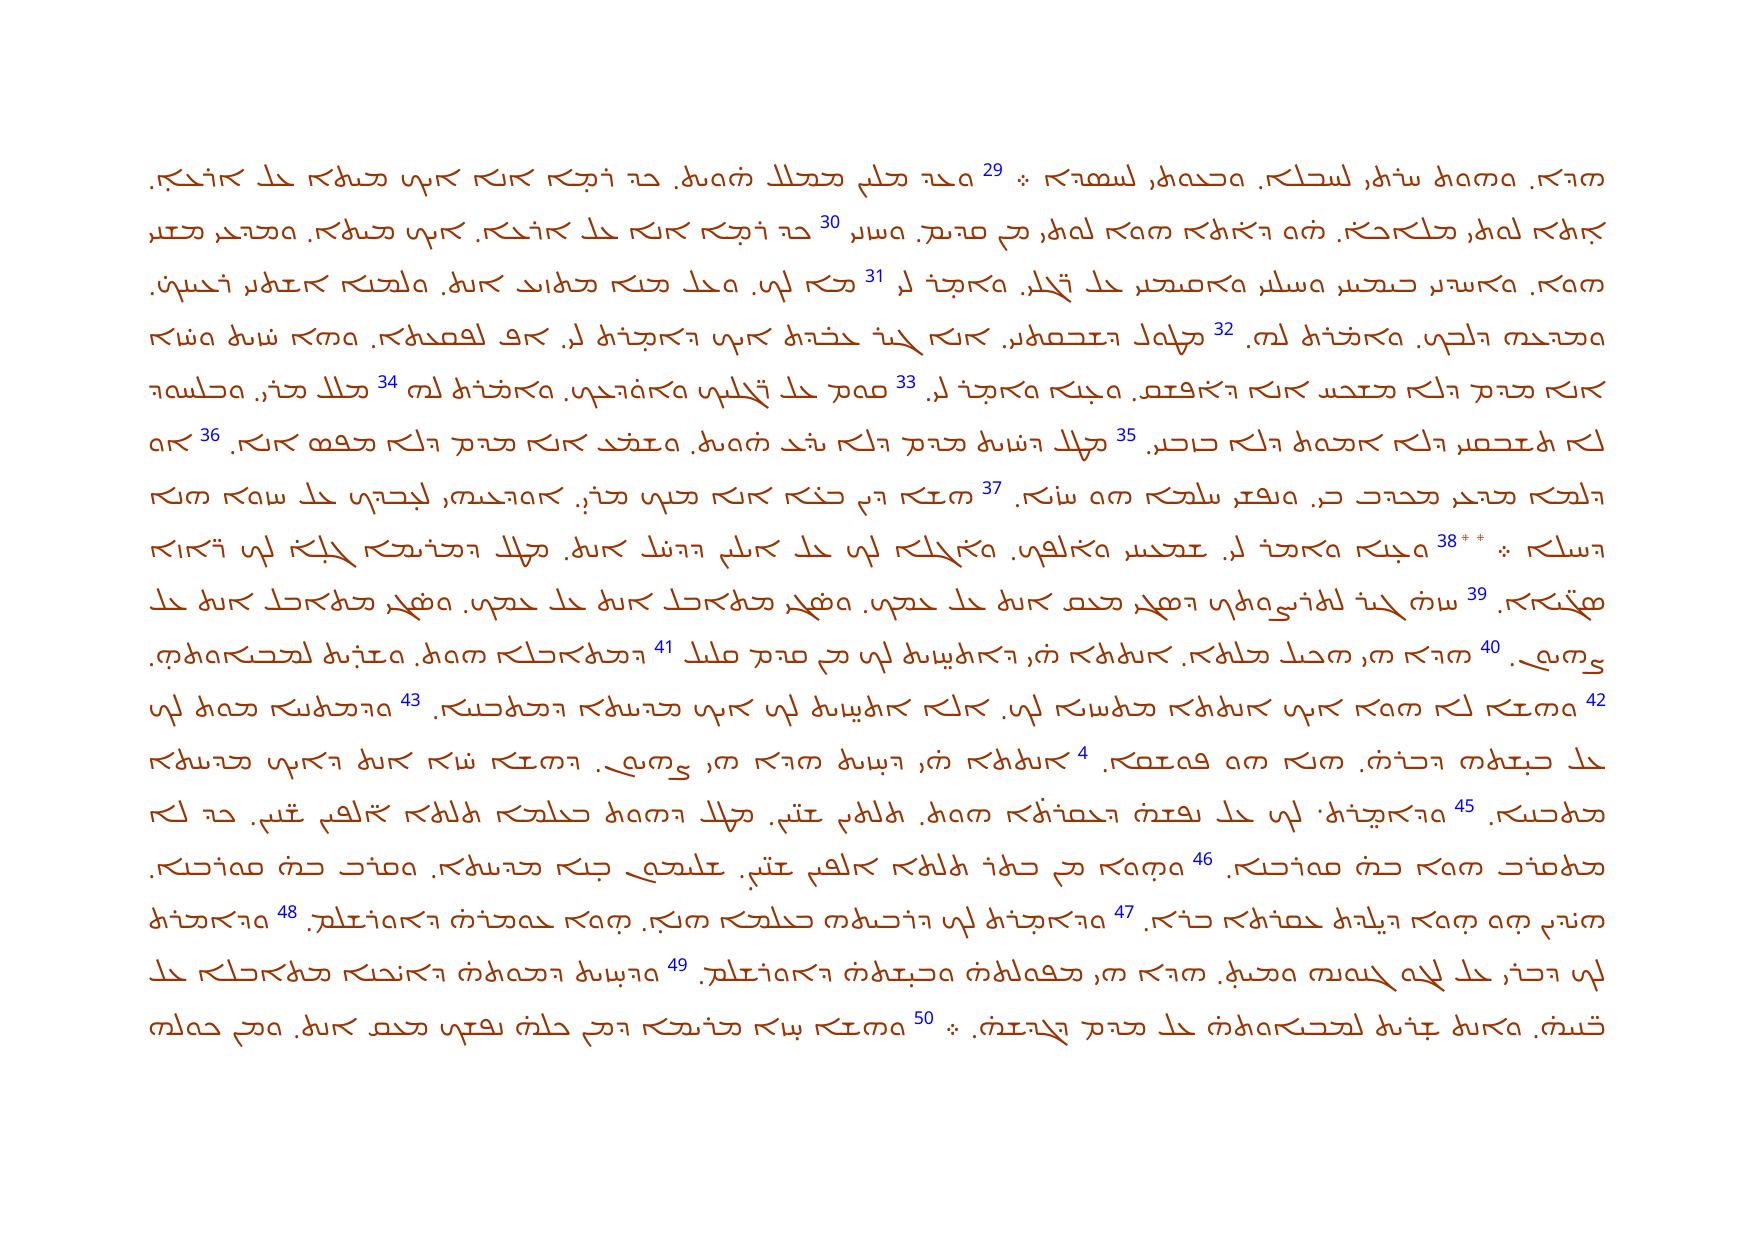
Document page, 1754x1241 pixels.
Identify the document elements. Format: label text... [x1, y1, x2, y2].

text 1 ܘܗ̣ܘܐ ܕܟܕ ܥܠ ܒܪܝ ܠܓܢܘܢܗ̣܂ ܢܦ̣ܠ ܘܡ̣ܝܬ܂ 2 ܘܐܢܐ ܕܝܢ ܣܚ̇ܦܬ ܐܢܘܢ ܠܫܖ̈ܓܐ܂ ܘܩܡ̇ܘ ܟܠܗܘܢ ܒܢ̈ܝ ܡܕܝܢܬܝ ܕܢܒܝܐܘܢܢܝ܂ ܘܐܢܐ ܫ̇ܠܝܬ ܠܝ ܥܕܡܐ ܠܝܘܡܐ ܐܚܪܝܐ ܘܥܕܡܐ ܠܠܠܝܐ܂ 3 ܘܡܢ ܒܬܪ ܕܕܡܟܘ ܟܘܠܗܘܢ ܘܣ̇ܒܪܝܢ ܗܘܘ ܕܐܦ ܐܢܐ ܕܡܟܐ ܗ̇ܘܝܬ܂ ܘܩ̇ܡܬ ܒܠܠܝܐ ܘܥ̇ܪܩܬ܂ ܘܐܬ̇ܝܬ ܐܝܟ ܕܗܐ ܚ̇ܙܐ ܐܢܬ ܠܦܩܥܬܐ ܗܕܐ܂ 4 ܘܡܬܚܫܒܐ ܐܢܐ ܕܬܘܒ ܠܐ ܐܥ̇ܘܠ ܠܗ̇ ܠܡܕܝܢܬܐ܂ ܐܠܐ ܕܗܪܟܐ ܐܗ̇ܘܐ̣܂ ܘܠܐ ܐܟܘܠ ܘܠܐ ܐܫ̇ܬܐ܂ ܐܠܐ ܕܐܡܝܢܐܝܬ ܐܗ̇ܘܐ ܡܬܐܒܠܐ ܘܨܝܡ̇ܐ ܥܕܡܐ ܕܐܡ̇ܘܬ ܀ ݊ 5 ܘܐܢܐ ܕܝܢ ܫܒ̇ܩܬ ܡܚ̈ܫܒܬܝ ܗܠܝܢ ܕܡܬܚܫܒ ܗ̇ܘܝܬ܂ ܘܥ̇ܢܝܬ ܒܪܘܓܙܐ ܘܐܡ̇ܪܬ ܠܗ̇܂ 6 ܛܒ ܦܟܝܗܬܝ ܐܢܬܬܐ܂ ܡܢ ܟܘܠܗܝܢ ܢܫ̈ܐ܂ ܠܐ ܚ̇ܙܝܐ ܐܢܬܝ ܠܐܒܠܢ ܘܠܡܕܡ ܕܓܕܫܢ܂ 7 ܕܗܐ ܨܗܝܘܢ ܐܡܐ ܕܟܠܢ ܐܝܬܝܗ̇ ܒܥܩܬܐ ܣܓܝܐܬܐ܂ ܘܒܡܘܟܟܐ ܪܒܐ ܡܡܟܟܐ܂ 8 ܗܫܐ ܕܝܢ ܠܡܬܐܒܠܘ ܡܬܒܥܐ̣܂ ܟܠܢ ܡܬܐܒܠܝܢܢ܂ ܐܢܬ ܓܝܪ ܡܥܩܐ ܐܢܬܝ ܥܠ ܒܪܐ ܚܕ܂ ܚܢܢ ܕܝܢ ܟܠܗ ܥܠܡܐ ܥܠ ܐܡܢ܂ 9 ܫܐܠܝܗ̇ ܕܝܢ ܠܐܪܥܐ ܘܬܐܡܪ ܠܟܝ܂ ܡܛܠ ܕܗ̣ܝ ܚܝ̇ܒܐ ܕܬܬܐܒܠ܂ ܡܛܠ ܕܣܓ̈ܝܐܝܢ ܐܢܘܢ ܕܗܘܘ ܥܠܝܗ̇܂ 10 ܘܡܢ ܪܝܫ ܟܘܠܗܘܢ ܐܝܠܝܢ ܕܗܘܘ ܥܠܝܗ̇܂ ܘܐܚܖ̈ܢܐ ܐܝܠܝܢ ܕܐ̇ܬܝܢ̇ ܗܐ ܟܠܗܘܢ ܠܐܒܕܢܐ ܐ̇ܙܠܝܢ܂ ܘܠܚ̇ܒܠܐ ܗ̇ܘܐ ܣܘܓܐܗܘܢ܂ 11 ܡ̣ܢܘ ܗܟܝܠ ܚ̇ܝܒ ܕܝܬܝܪܐ̣ܝܬ ܢܬܐܒܠ ܗ̈ܝ ܕܗܢܐ ܟܘܠܗ ܣܘܓܐܐ ܐܘܒܕܬܝ̣܂ ܐܘ ܐܢܬ ܕܥܠ ܚܕ ܡܬܐܒܠܐ ܐܢܬܝ܂ 12 ܘܐܢ ܕܝܢ ܬܐܡܪ ܠܝ ܕܠܐ ܕܡ̇ܐ ܐܒܠܝ ܕܝܠܝ ܠܕܐܪܥܐ܂ ܡܛܠ ܕܐܢܐ ܦܐܖ̈ܝܗ̇ ܕܟܪܣܝ ܐܘܒ̇ܕܬ܂ ܗ̇ܘ ܕܒܚܒ̈ܠܐ ܝ̇ܠܕܬ ܘܒܟܐ̈ܒܐ ܪܒܝ̇ܬ܂ 13 ܐܪܥܐ ܓܝܪ ܐܝܟ ܟܝܢܗ̇ ܕܐܪ ܥܐ ܐܙܠ ܣܘܓܐܐ܂ ܕܐܬ̣ܐ ܠܗ̇ ܐܝܟ ܕܐܬ̣ܐ܂ ܘܐܢܐ ܕܝܢ ܬܘܒ ܐܡ̇ܪ ܐܢܐ ܠܟܝ܂ 14 ܐܝܟ̇ܢܐ ܕܐܢܬܝ ܒܠܐܘܬܐ ܝܠܕܬܝ̣܂ ܗܟܢܐ ܐܦ ܐܪܥܐ ܝܗ̤ܒܬ ܦܐܖ̈ܝܗ̇܂ ܡܢ ܪܝܫ ܒܪܢܫܐ̣ ܠܗ̇ܘ ܕܥܒܕܗ܂ 15 ܗܫܐ ܗܟܝܠ ܐܚܘܕܝ ܒܓܘܟܝ ܚܫܟܝ܂ ܘܒܚܝܠܐ ܣܝܒܪܝ ܒܝܫܬܐ ܕܓܕܫܬܟܝ܂ 16 ܡܛܠ ܕܐܢ ܬܙܕܩܝܢܝܘܗܝ ܠܓܙܪ ܕܝܢ̣ܗ ܕܡܪܝܡܐ̣܂ ܐܦ ܠܒܪܟܝ ܬܩܒܠܝܢ ܒܙܒܢ܂ ܘܬܫܬܒܚܝܢ ܒܢܫ̈ܐ܂ 17 ܥܘܠ ܗܟܝܠ ܠܡܕܝܢܬܐ ܠܘܬ ܓܒܪܟܝ܂ ܘܥܢܬ ܘܐܡ̇ܪܐ ܠܝ܂ 18 ܕܠܐ ܐܥ̇ܒܕ ܗܟܢܐ܂ ܘܠܐ ܐ̇ܥܘܠ ܠܡܕܝܢܬܐ܂ ܘܠܐ ܠܘܬ ܓܒܪܝ܂ ܐܠܐ ܗܪܟܐ ܐܡ̇ܘܬ ܀ 19 ܘܐܘܣ̇ܦܬ ܬܘܒ ܕܐܡ̇ܠܠ ܥܡܗ̇܂ ܘܐܡ̇ܪܬ ܠܗ̇܂ 20 ܠܐ ܐܢܬܬܐ ܠܐ ܐܢܬܬܐ ܠܐ ܬܥܒܕܝܢ ܦܬܓܡܐ ܗܢܐ܂ ܐܠܐ ܐܬܛܦܝܣܝ ܠܒ̇ܝܫܬܐ ܕܨܗܝܘܢ ܘܐܬܒܝܐܝ ܡܛܠ ܟܐܒܗ̇ ܕܐܘܪܫܠܡ܂ 21 ܗܐ ܓܝܪ ܚܙܝܬܝ ܡܩܕ̈ܫܝܢ ܕܚܪܒܘ܃ ܘܡܕ̈ܒܚܝܢ ܕܐܣܬܚܦܘ܃ ܘܗܝܟܠܢ ܕܐܣܬܬܪ 22 ܘܬܫܡܫܬܢ ܕܒܛܠ̤ܬ܃ ܘܬܫܒܘܚܬܢ ܕܐܫܬ̤ܩܠܬ܃ ܘܫܘܒܗܪܢ ܕܢܦ̣ܠ܃ ܘܢܘܗܪܗ̇ ܕܡܢܪܬܢ ܕܕܥ̣ܟ܃ ܘܩܒܘܬܐ ܕܕܝܬܩܐ ܕܐܬܚܛܦ̤ܬ܃ ܘܩܕ̈ܝܫܝܢ ܕܐܬܛܡܐܘ܂ ܘܫܡܐ ܕܐܬܩܪܝ ܥܠܝܢ ܕܐܣܬܝܒ܃ ܘܒ̈ܢܝ ܚܐܖ̈ܝܢ ܕܐܨܛܥܪܘ܃ ܘܟܗ̈ܢܝܢ ܕܝܩ̣ܕܘ ܒܢܘܪܐ܃ ܘܠܘ̈ܝܝܢ ܕܐܫܬܒܝܘ܃ ܘܒ̈ܬܘܠܬܢ ܕܐܬܛܡܐܘ܃܁ ܘܢܫ̈ܝ̇ܢ ܐܨܛܥܖ̈ܝ ܒܩܛܝܪܐ܃ ܘܚܙ̈ܝܝܢ ܐܬܚܛܦܘ܃ ܘܕܝ̈ܩܝܢ ܐܬܒܕܪܘ܃ ܘܐܫܬܥܒܕܘ ܥܠܝܡܝܢ܃ ܘܚܢ̈ܠܬܢܝܢ ܐܬܕܘܝܘ܂ 23 ܘܕܪܒܐ ܕܝܢ ܡܢ ܟܠܗܝܢ ܥܠ ܚܬܡܗ̇ ܕܨܗܝܘܢ܂ ܕܐܫܬܩܠ ܚܬܡܐ ܕܬܫܒܘܚܬܗ̇ ܗܫܐ̣܂ ܘܐܫܬ̤ܠܡܬ ܒܐ̣ܝܕܐ ܕܐܝܠܝܢ ܕܣ̇ܢܝܢ ܠܢ܂ 24 ܐܢܬ ܗܟܝܠ̣܂ ܫܕܝ ܡܢܟܝ ܣܘܓܐܐ ܕܟܐܒ̈ܝܟܝ܂ ܐܝܟ ܕܢܬܪܥܐ ܠܟܝ ܚܝܠܬܢܐ܂ ܘܕܢܢܝܚ ܡܢܟܝ ܡܪܝܡܐ ܟܐܒ̈ܐ ܕܠܐܘܬܟܝ܂ 25 ܘܗ̣ܘܐ ܕܟܕ ܡܡ̇ܠܠ ܗ̇ܘܝܬ ܥܡܗ̣̇܂ ܘܗܐ ܐ̈ܦܝܗ̇ ܢܗܖ̈ܢ ܗ̈ܘܝ ܣܓܝ܂ ܘܐܝܟ ܕܡܘܬܐ ܕܒܪܩܐ ܗ̣ܘܐ ܠܗ ܚܙܘܐ ܕܦܪܨܘܦܗ̇܂ ܘܕܚ̇ܠܬ ܣܓ̇ܝ ܕܐܬܩܪܒ ܠܘܬܗ̇܂ ܘܠܒܝ ܛܒ ܬܡܝܗ ܗܘܐ܂ ܘܟܕ ܡܬܚܫܒ ܐܢܐ ܕܡ̇ܢܘ ܗܢܐ ܚܙܘܐ̣܂ 26 ܡܢ ܫܠܝܐ ܩܥܬ ܒܩܠܐ ܪܡ̇ܐ ܘܕܚܝܠܐ̣܂ ܐܝܟ ܕܬܙܘܥ ܟܠܗ̇ ܐܪܥܐ ܡܢ ܩܠܗ̇܂ 27 ܘܚܙܝܬ ܘܗܐ ܬܘܒ ܠܐ ܡܬܚܙܝܐ ܗܘܬ ܠܝ ܐܢܬܬܐ܂ ܐܠܐ ܡܕܝܢܬܐ ܕܡܬܒܢܝܐ܂ ܘܐܬܪܐ ܡܬܚܙܐ ܗܘܐ ܐܝܟ ܕܡܢ ܫܬܐ̈ܣܐ ܕܖ̈ܘܪܒܢ܂ ܘܕܚ̇ܠܬ ܘܩܥ̇ܝܬ ܒܩܠܐ ܪܡܐ ܘܐܡ̇ܪܬ܂ 28 ܐܝ̇ܟܘ ܐܘܪܐܝܠ ܡܠܐܟܐ܂ ܗ̇ܘ ܕܡܢ ܝܘܡܐ ܩܕܡܝܐ ܐܬ̣ܐ ܗܘܐ ܠܘܬܝ܂ ܡܛܠ ܕܗ̣ܘ ܥܒ̣ܕ ܠܝ ܕܐ̇ܬܐ ܠܣܘܓܐܐ ܕܙܘܥܬܐ ܗܕܐ܂ ܘܗܘܬ ܚܪܬܝ ܠܚܒܠܐ܂ ܘܒܥܘܬܝ ܠܚܣܕܐ ܀ 29 ܘܥܕ ܡܠܝܢ ܡܡܠܠ ܗ̇ܘܝܬ܂ ܟܕ ܪܡ̣ܐ ܐܢܐ ܐܝܟ ܡܝܬܐ ܥܠ ܐܪܥܐ̣܂ ܐ̣ܬܐ ܠܘܬܝ ܡܠܐܟܐ̇܂ ܗ̇ܘ ܕܐ̇ܬܐ ܗܘܐ ܠܘܬܝ ܡܢ ܩܕܝܡ܂ ܘܚܙܢܝ 30 ܟܕ ܪܡ̣ܐ ܐܢܐ ܥܠ ܐܪܥܐ܂ ܐܝܟ ܡܝܬܐ܂ ܘܡܕܥܝ ܡܫܢܝ ܗܘܐ܂ ܘܐܚܕܢܝ ܒܝܡܝܢܝ ܘܚܝܠܢܝ ܘܐܩܝܡܢܝ ܥܠ ܖ̈ܓܠܝ܂ ܘܐܡ̣ܪ ܠܝ 31 ܡܐ ܠܟ܂ ܘܥܠ ܡܢܐ ܡܬܙܝܥ ܐܢܬ܂ ܘܠܡܢܐ ܐܫܬܢܝ ܪܥܝܢܟ̇܂ ܘܡܕܥܗ ܕܠܒܟ܂ ܘܐܡ̇ܪܬ ܠܗ܂ 32 ܡܛܘܠ ܕܫܒܩܬܢܝ܂ ܐܢܐ ܓܝܪ ܥܒ̇ܕܬ ܐܝܟ ܕܐܡ̣ܪܬ ܠܝ܂ ܐܦ ܠܦܩܥܬܐ܂ ܘܗܐ ܚ̇ܙܝܬ ܘܚ̇ܙܐ ܐܢܐ ܡܕܡ ܕܠܐ ܡܫܟܚ ܐܢܐ ܕܐ̇ܦܫܩ܂ ܘܥ̣ܢܐ ܘܐܡ̣ܪ ܠܝ܂ 33 ܩܘܡ ܥܠ ܖ̈ܓܠܝܟ ܘܐܘ̇ܕܥܟ܂ ܘܐܡ̇ܪܬ ܠܗ 34 ܡܠܠ ܡܪܝ܂ ܘܒܠܚܘܕ ܠܐ ܬܫܒܩܢܝ ܕܠܐ ܐܡܘܬ ܕܠܐ ܒܙܒܢܝ܂ 35 ܡܛܠ ܕܚ̇ܙܝܬ ܡܕܡ ܕܠܐ ܝܕ̇ܥ ܗ̇ܘܝܬ܂ ܘܫܡ̇ܥ ܐܢܐ ܡܕܡ ܕܠܐ ܡܦܣ ܐܢܐ܂ 36 ܐܘ ܕܠܡܐ ܡܕܥܝ ܡܟܕܒ ܒܝ܂ ܘܢܦܫܝ ܚܠܡܐ ܗܘ ܚܙ̇ܝܐ܂ 37 ܗܫܐ ܕܝܢ ܒܥ̇ܐ ܐܢܐ ܡܢܟ ܡܪܝ̣܂ ܐܘܕܥܝܗܝ ܠܥ̣ܒܕܟ ܥܠ ܚܙܘܐ ܗܢܐ ܕܚܝܠܐ ܀ ݊ ݊ 38 ܘܥ̣ܢܐ ܘܐܡܪ ܠܝ܂ ܫܡܥܝܢܝ ܘܐ̇ܠܦܟ܂ ܘܐ̇ܓܠܐ ܠܟ ܥܠ ܐܝܠܝܢ ܕܕܚ̇ܠ ܐܢܬ܂ ܡܛܠ ܕܡܪܝܡܐ ܓܠ̣ܐ̇ ܠܟ ܖ̈ܐܙܐ ܣܓ̈ܝܐܐ܂ 39 ܚܙܗ̇ ܓܝܪ ܠܬܪܝܨܘܬܟ ܕܣܓܝ ܡܥܩ ܐܢܬ ܥܠ ܥܡܟ܂ ܘܣ̇ܓܝ ܡܬܐܒܠ ܐܢܬ ܥܠ ܥܡܟ܂ ܘܣ̇ܓܝ ܡܬܐܒܠ ܐܢܬ ܥܠ ܨܗܝܘܢ܂ 40 ܗܕܐ ܗܝ ܗܟܝܠ ܡܠܬܐ܂ ܐܢܬܬܐ ܗ̇ܝ ܕܐܬܚ̤ܙܝܬ ܠܟ ܡܢ ܩܕܡ ܩܠܝܠ 41 ܕܡܬܐܒܠܐ ܗܘܬ܂ ܘܫܪ̣ܝܬ ܠܡܒܝܐܘܬܗ̣܂ 42 ܘܗܫܐ ܠܐ ܗܘܐ ܐܝܟ ܐܢܬܬܐ ܡܬܚܙܝܐ ܠܟ܂ ܐܠܐ ܐܬܚ̤ܙܝܬ ܠܟ ܐܝܟ ܡܕܝܢܬܐ ܕܡܬܒܢܝܐ܂ 43 ܘܕܡܬܢܝܐ ܡܘܬ ܠܟ ܥܠ ܒܝ̣ܫܬܗ ܕܒܪܗ̇܂ ܗܢܐ ܗܘ ܦܘܫܩܐ܂ 4 ܐܢܬܬܐ ܗ̇ܝ ܕܚ̣ܙܝܬ ܗܕܐ ܗܝ ܨܗܝܘܢ܂ ܕܗܫܐ ܚ̇ܙܐ ܐܢܬ ܕܐܝܟ ܡܕܝܢܬܐ ܡܬܒܢܝܐ܂ 45 ܘܕܐܡ̤ܪܬ܁ ܠܟ ܥܠ ܢܦܫܗ̇ ܕܥܩܪܬ̇ܐ ܗܘܬ܂ ܬܠܬܝܢ ܫܢ̈ܝܢ܂ ܡܛܠ ܕܗܘܬ ܒܥܠܡܐ ܬܠܬܐ ܐ̈ܠܦܝܢ ܫ̈ܢܝܢ܂ ܟܕ ܠܐ ܡܬܩܪܒ ܗܘܐ ܒܗ̇ ܩܘܪܒܢܐ܂ 46 ܘܗ̣ܘܐ ܡܢ ܒܬܪ ܬܠܬܐ ܐܠܦܝܢ ܫܢ̈ܝܢ̣܂ ܫܠܝܡܘܢ ܒ̣ܢܐ ܡܕܝܢܬܐ܂ ܘܩܪܒ ܒܗ̇ ܩܘܪܒܢܐ܂ ܗܝ̇ܕܝܢ ܗ̣ܘ ܗ̣ܘܐ ܕܝ̤ܠܕܬ ܥܩܪܬܐ ܒܪܐ܂ 47 ܘܕܐܡ̣ܪܬ ܠܟ ܕܪܒܝܬܗ ܒܥܠܡܐ ܗܢܐ̣܂ ܗ̣ܘܐ ܥܘܡܪܗ̇ ܕܐܘܪܫܠܡ܂ 48 ܘܕܐܡܪܬ ܠܟ ܕܒܪܝ ܥܠ ܠܓܘ ܓܢܘܢܗ ܘܡܝܬ̣܂ ܗܕܐ ܗܝ ܡܦܘܠܬܗ̇ ܘܒܝ̣ܫܬܗ̇ ܕܐܘܪܫܠܡ܂ 49 ܘܕܚ̣ܙܝܬ ܕܡܘܬܗ̇ ܕܐܝ̇ܟܢܐ ܡܬܐܒܠܐ ܥܠ ܒ̈ܢܝܗ̇܂ ܘܐܢܬ ܫ̣ܪܝܬ ܠܡܒܝܐܘܬܗ̇ ܥܠ ܡܕܡ ܕܓܕܫܗ̇܂ ܀ 50 ܘܗܫܐ ܚ̣ܙܐ ܡܪܝܡܐ ܕܡܢ ܟܠܗ̇ ܢܦܫܟ ܡܥܩ ܐܢܬ܂ ܘܡܢ ܟܘܠܗ ܠܒܟ ܟܐ̇ܒ ܠܟ ܥܠܝܗ̇܂ ܘܚܘܝܟ ܢܘܗܪܐ ܕܬܫܒܘܚܬܐ ܘܫܘܦܪܗ̇ ܕܝܐܝܘܬܗ܂ 51 ܡܛܠ ܗܢܐ ܐܡ̇ܪܬ ܠܟ ܕܬܩܘܐ ܠܝ ܒܦܩܥܬܐ܂ ܐܝ̇ܟܐ ܕܒܝܬܐ ܠܐ ܐܬܒܢܝ܂ 52 ܝܕ̇ܥ ܗ̇ܘܝܬ ܓܝܪ ܕܥܬܝܕ ܗܘܐ ܡܪܝܡܐ ܕܢܚܘܐ ܠܟ ܗܠܝܢ ܟܠܗܝܢ܂ 53 ܡܛܠ ܗܢܐ ܐܡ̇ܪܬ ܠܟ ܕܬܐܬܐ ܠܐܬܪܐ ܐܝ̇ܟܐ ܕܠܝܬ ܫܬܐܣܬܐ ܕܒܢܝܢܐ܂ 54 ܠܐ ܓܝܪ ܡܫܟܚ ܗܘܐ ܥܒ̇ܕܐ ܕܒܪܢܫܐ ܕܢܩܘܐ ܒܐܬܪܐ ܐܝ̇ܟܐ ܕܥܬܝܕܐ ܗܘܬ ܡܕܝܢܬܐ ܕܡܪܝܡܐ ܕܬܬܚܙܐ ܀ 55 ܐܢܬ ܕܝܢ ܠܐ ܬܕܚܠ܂ ܘܠܐ ܢܬܬܙܝܥ ܠܒܟ܂ ܐܠܐ ܥܘܠ ܘܚܙܝ ܢܘܗܪܐ ܕܬܫܒܘܚܬܗ̇ ܘܪܒܘܬܗ ܕܒܢܝܢܗ̇ ܐܝܟ ܡܐ ܕܣ̇ܦܩܐ ܚܙܬܐ ܕܥܝ̈ܢܝܟ ܕܬܚܙܐ܂ 56 ܘܡܢ ܒܬܪ ܗܠܝܢ ܬܫܡܥ ܐܝܟ ܡܐ ܕܣ̇ܦܩ ܫܡܥܐ ܕܐܕ̈ܢܝܟ ܕܬܫܡܥ܂ 57 ܐܢܬ ܓܝܪ ܗ̣ܘܝܬ ܛܘܒܢܐ ܝܬܝܪ ܡܢ ܣܓ̈ܝܐܐ܂ ܘܐܫܬܡ̣ܗܬ ܠܘܬ ܡܪܝܡܐ ܐܝܟ ܙܥܘܖ̈ܐ܂ 58 ܠܠܝܐ ܕܝܢ ܕܡܚܪ ܬܩܘܐ ܗܪܟܐ܂ 59 ܘܢܚܘܐ ܠܟ ܡܪܝܡܐ ܚܙܘܐ ܕܓ̈ܠܝܢܐ܂ ܗܠܝܢ ܕܥ̇ܒܕ ܡܪܝܡܐ ܠܥܡܘܖ̈ܝܗ̇ ܕܐܪܥܐ ܒܝܘܡ̈ܬܐ ܐܚܖ̈ܝܐ܂ 60 ܘܕܡ̇ܟܬ ܬܡܢ ܠܠܝܐ ܐܚܪܢܐ ܐܝܟ ܕܦܩܕܢܝ܂ [148, 148, 1606, 1049]
